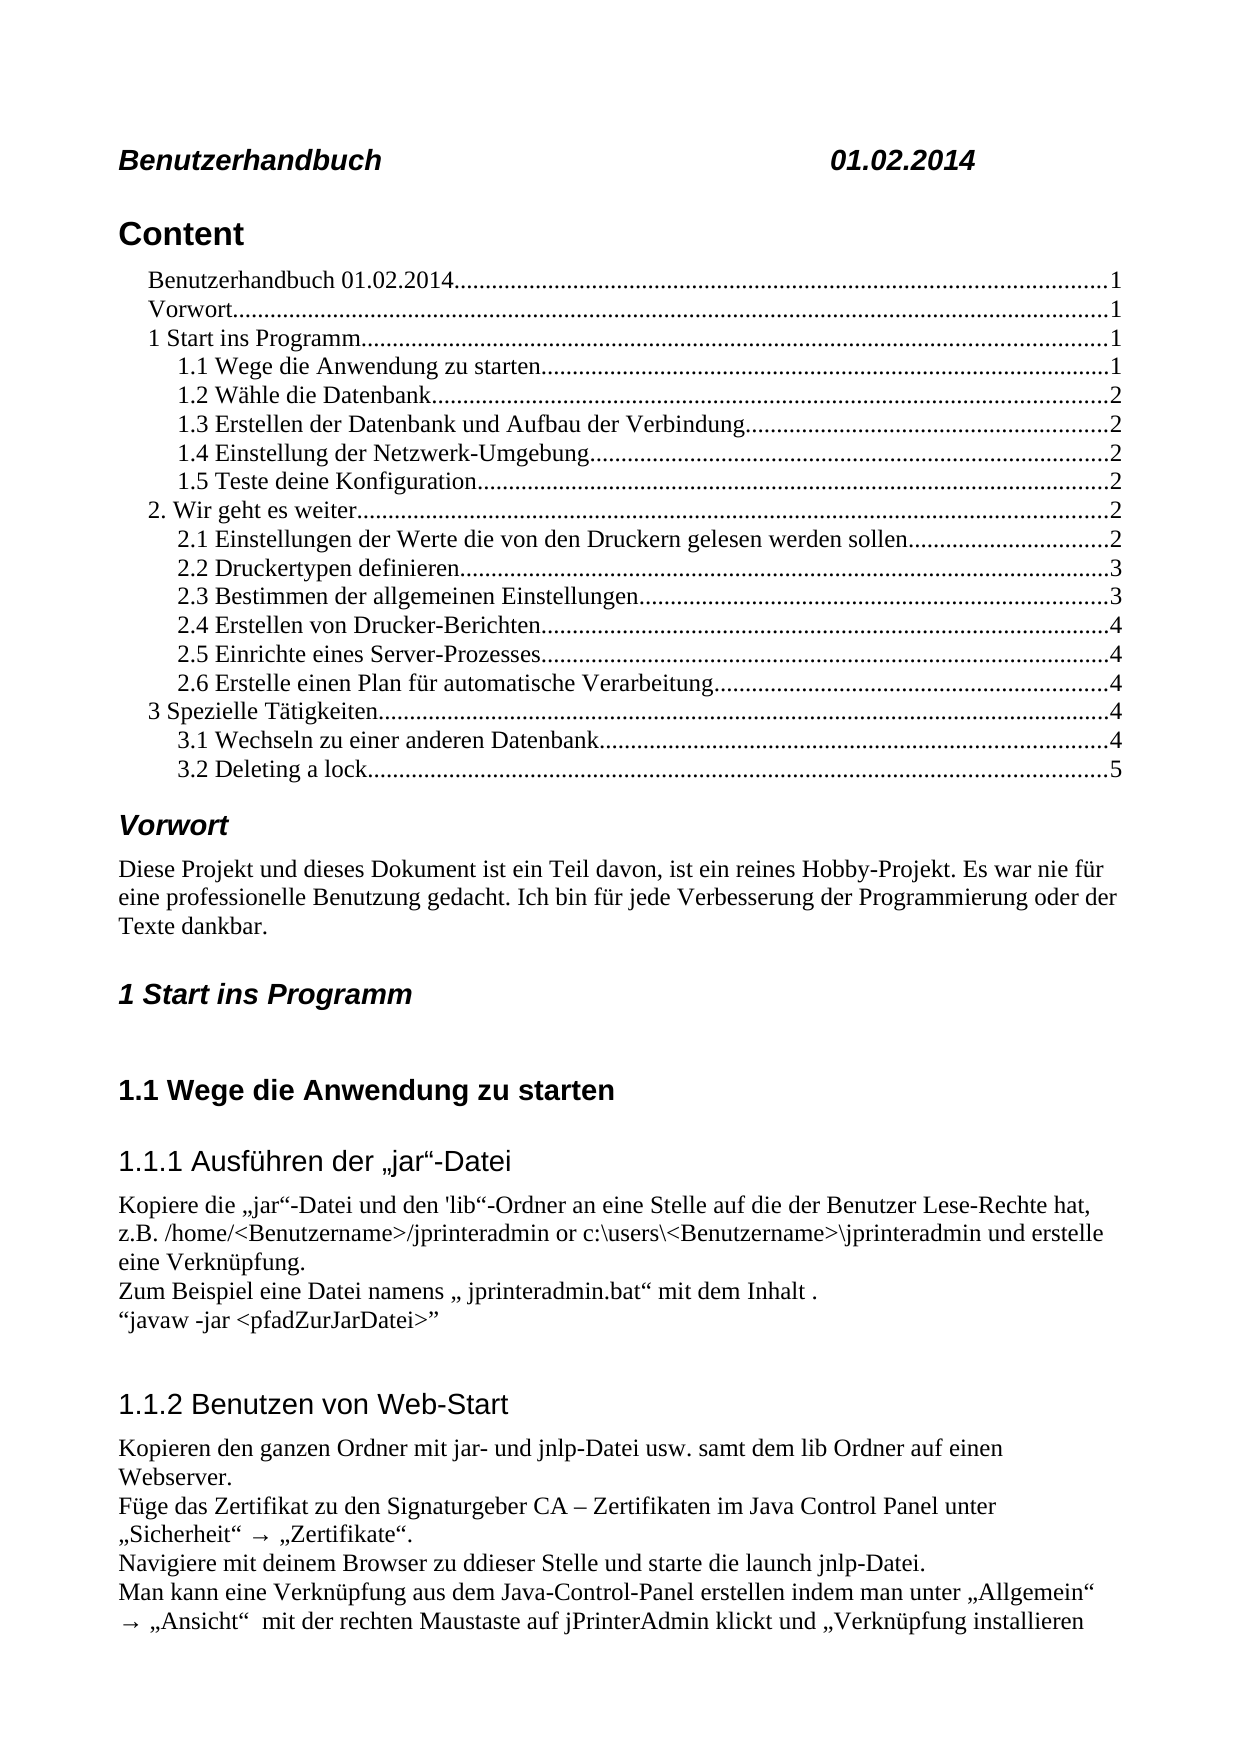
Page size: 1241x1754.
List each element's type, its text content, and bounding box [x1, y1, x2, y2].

text 2. Wir geht es weiter 2 [148, 495, 1122, 524]
text 2.3 Bestimmen der allgemeinen Einstellungen 3 [177, 581, 1122, 610]
text 1.4 Einstellung der Netzwerk-Umgebung 2 [177, 438, 1122, 466]
text Man kann eine Verknüpfung aus dem Java-Control-Panel erstellen indem man unter „Allgemein“ → „Ansicht“ mit der rechten Maustaste auf jPrinterAdmin klickt und „Verknüpfung installieren [118, 1577, 1122, 1634]
text Zum Beispiel eine Datei namens „ jprinteradmin.bat“ mit dem Inhalt . [118, 1276, 1122, 1305]
subtitle 1 Start ins Programm [118, 977, 1122, 1011]
text Füge das Zertifikat zu den Signaturgeber CA – Zertifikaten im Java Control Panel unter „Sicherheit“ → „Zertifikate“. [118, 1491, 1122, 1548]
subtitle 1.1 Wege die Anwendung zu starten [118, 1073, 1122, 1106]
text Navigiere mit deinem Browser zu ddieser Stelle und starte die launch jnlp-Datei. [118, 1548, 1122, 1577]
subtitle 1.1.1 Ausführen der „jar“-Datei [118, 1144, 1122, 1177]
text 1.2 Wähle die Datenbank 2 [177, 380, 1122, 409]
text 2.6 Erstelle einen Plan für automatische Verarbeitung 4 [177, 668, 1122, 696]
text 3.2 Deleting a lock 5 [177, 754, 1122, 783]
text Diese Projekt und dieses Dokument ist ein Teil davon, ist ein reines Hobby-Projekt. Es war nie für eine professionelle Benutzung gedacht. Ich bin für jede Verbesserung der Programmierung oder der Texte dankbar. [118, 854, 1122, 940]
text “javaw -jar <pfadZurJarDatei>” [118, 1305, 1122, 1333]
text Benutzerhandbuch 01.02.2014 1 [148, 265, 1122, 294]
subtitle 1.1.2 Benutzen von Web-Start [118, 1387, 1122, 1421]
subtitle Content [118, 214, 1122, 253]
text z.B. /home/<Benutzername>/jprinteradmin or c:\users\<Benutzername>\jprinteradmin und erstelle eine Verknüpfung. [118, 1218, 1122, 1276]
text 1.5 Teste deine Konfiguration 2 [177, 466, 1122, 495]
text 2.2 Druckertypen definieren 3 [177, 553, 1122, 581]
text 2.5 Einrichte eines Server-Prozesses 4 [177, 639, 1122, 668]
text 1 Start ins Programm 1 [148, 323, 1122, 351]
subtitle Benutzerhandbuch 01.02.2014 [118, 143, 1122, 177]
text Vorwort 1 [148, 294, 1122, 323]
text Kopieren den ganzen Ordner mit jar- und jnlp-Datei usw. samt dem lib Ordner auf einen Webserver. [118, 1433, 1122, 1491]
text 3 Spezielle Tätigkeiten 4 [148, 696, 1122, 725]
text 1.3 Erstellen der Datenbank und Aufbau der Verbindung 2 [177, 409, 1122, 438]
text 1.1 Wege die Anwendung zu starten 1 [177, 351, 1122, 380]
text 2.4 Erstellen von Drucker-Berichten 4 [177, 610, 1122, 639]
subtitle Vorwort [118, 808, 1122, 841]
text 3.1 Wechseln zu einer anderen Datenbank 4 [177, 725, 1122, 754]
text Kopiere die „jar“-Datei und den 'lib“-Ordner an eine Stelle auf die der Benutzer Lese-Rechte hat, [118, 1190, 1122, 1218]
text 2.1 Einstellungen der Werte die von den Druckern gelesen werden sollen 2 [177, 524, 1122, 553]
